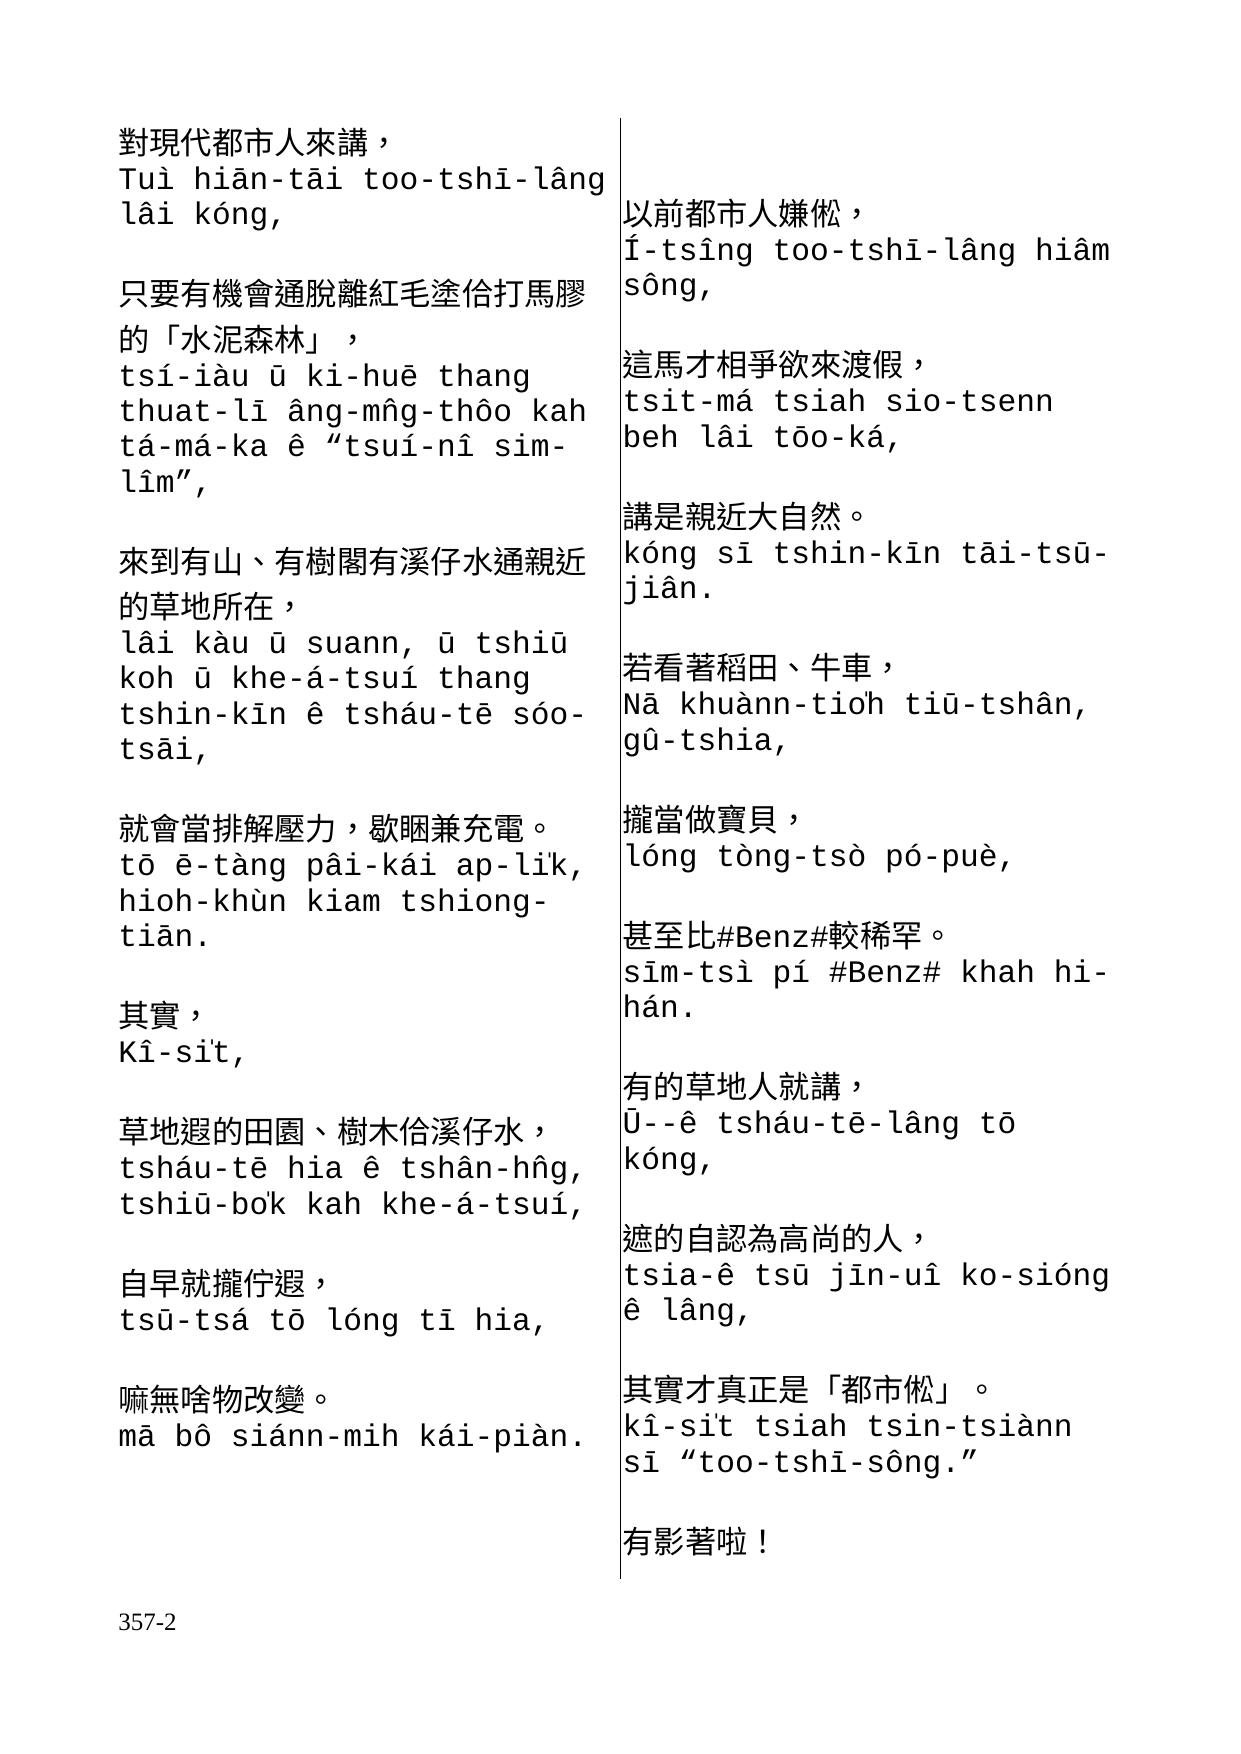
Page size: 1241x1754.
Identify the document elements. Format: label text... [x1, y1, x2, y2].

text 來到有山、有樹閣有溪仔水通親近的草地所在， [118, 537, 618, 627]
text Nā khuànn-tio̍h tiū-tshân, gû-tshia, [622, 688, 1122, 759]
text 有影著啦！ [622, 1517, 1122, 1562]
text tsū-tsá tō lóng tī hia, [118, 1304, 618, 1339]
text tsia-ê tsū jīn-uî ko-sióng ê lâng, [622, 1259, 1122, 1330]
text 若看著稻田、牛車， [622, 643, 1122, 688]
text 草地遐的田園、樹木佮溪仔水， [118, 1107, 618, 1153]
text tsháu-tē hia ê tshân-hn̂g, tshiū-bo̍k kah khe-á-tsuí, [118, 1153, 618, 1223]
text 這馬才相爭欲來渡假， [622, 340, 1122, 386]
text mā bô siánn-mih kái-piàn. [118, 1420, 618, 1456]
text 其實， [118, 991, 618, 1037]
text 只要有機會通脫離紅毛塗佮打馬膠的「水泥森林」， [118, 269, 618, 360]
text 以前都市人嫌倯， [622, 189, 1122, 234]
text sīm-tsì pí #Benz# khah hi-hán. [622, 956, 1122, 1027]
text tsí-iàu ū ki-huē thang thuat-lī âng-mn̂g-thôo kah tá-má-ka ê “tsuí-nî sim-lîm”, [118, 360, 618, 502]
text 有的草地人就講， [622, 1063, 1122, 1108]
text 嘛無啥物改變。 [118, 1375, 618, 1420]
text Í-tsîng too-tshī-lâng hiâm sông, [622, 234, 1122, 305]
text lâi kàu ū suann, ū tshiū koh ū khe-á-tsuí thang tshin-kīn ê tsháu-tē sóo-tsāi, [118, 627, 618, 769]
text 甚至比#Benz#較稀罕。 [622, 911, 1122, 956]
text kî-si̍t tsiah tsin-tsiànn sī “too-tshī-sông.” [622, 1411, 1122, 1482]
text Ū--ê tsháu-tē-lâng tō kóng, [622, 1108, 1122, 1179]
text 攏當做寶貝， [622, 795, 1122, 840]
text lóng tòng-tsò pó-puè, [622, 840, 1122, 875]
text 自早就攏佇遐， [118, 1259, 618, 1304]
text 就會當排解壓力，歇睏兼充電。 [118, 804, 618, 850]
text tō ē-tàng pâi-kái ap-li̍k, hioh-khùn kiam tshiong-tiān. [118, 850, 618, 956]
text kóng sī tshin-kīn tāi-tsū-jiân. [622, 537, 1122, 608]
text 對現代都市人來講， [118, 118, 618, 163]
text tsit-má tsiah sio-tsenn beh lâi tōo-ká, [622, 386, 1122, 456]
text Tuì hiān-tāi too-tshī-lâng lâi kóng, [118, 163, 618, 234]
text 其實才真正是「都市倯」。 [622, 1366, 1122, 1411]
text 遮的自認為高尚的人， [622, 1214, 1122, 1259]
text Kî-si̍t, [118, 1037, 618, 1072]
text 講是親近大自然。 [622, 492, 1122, 537]
